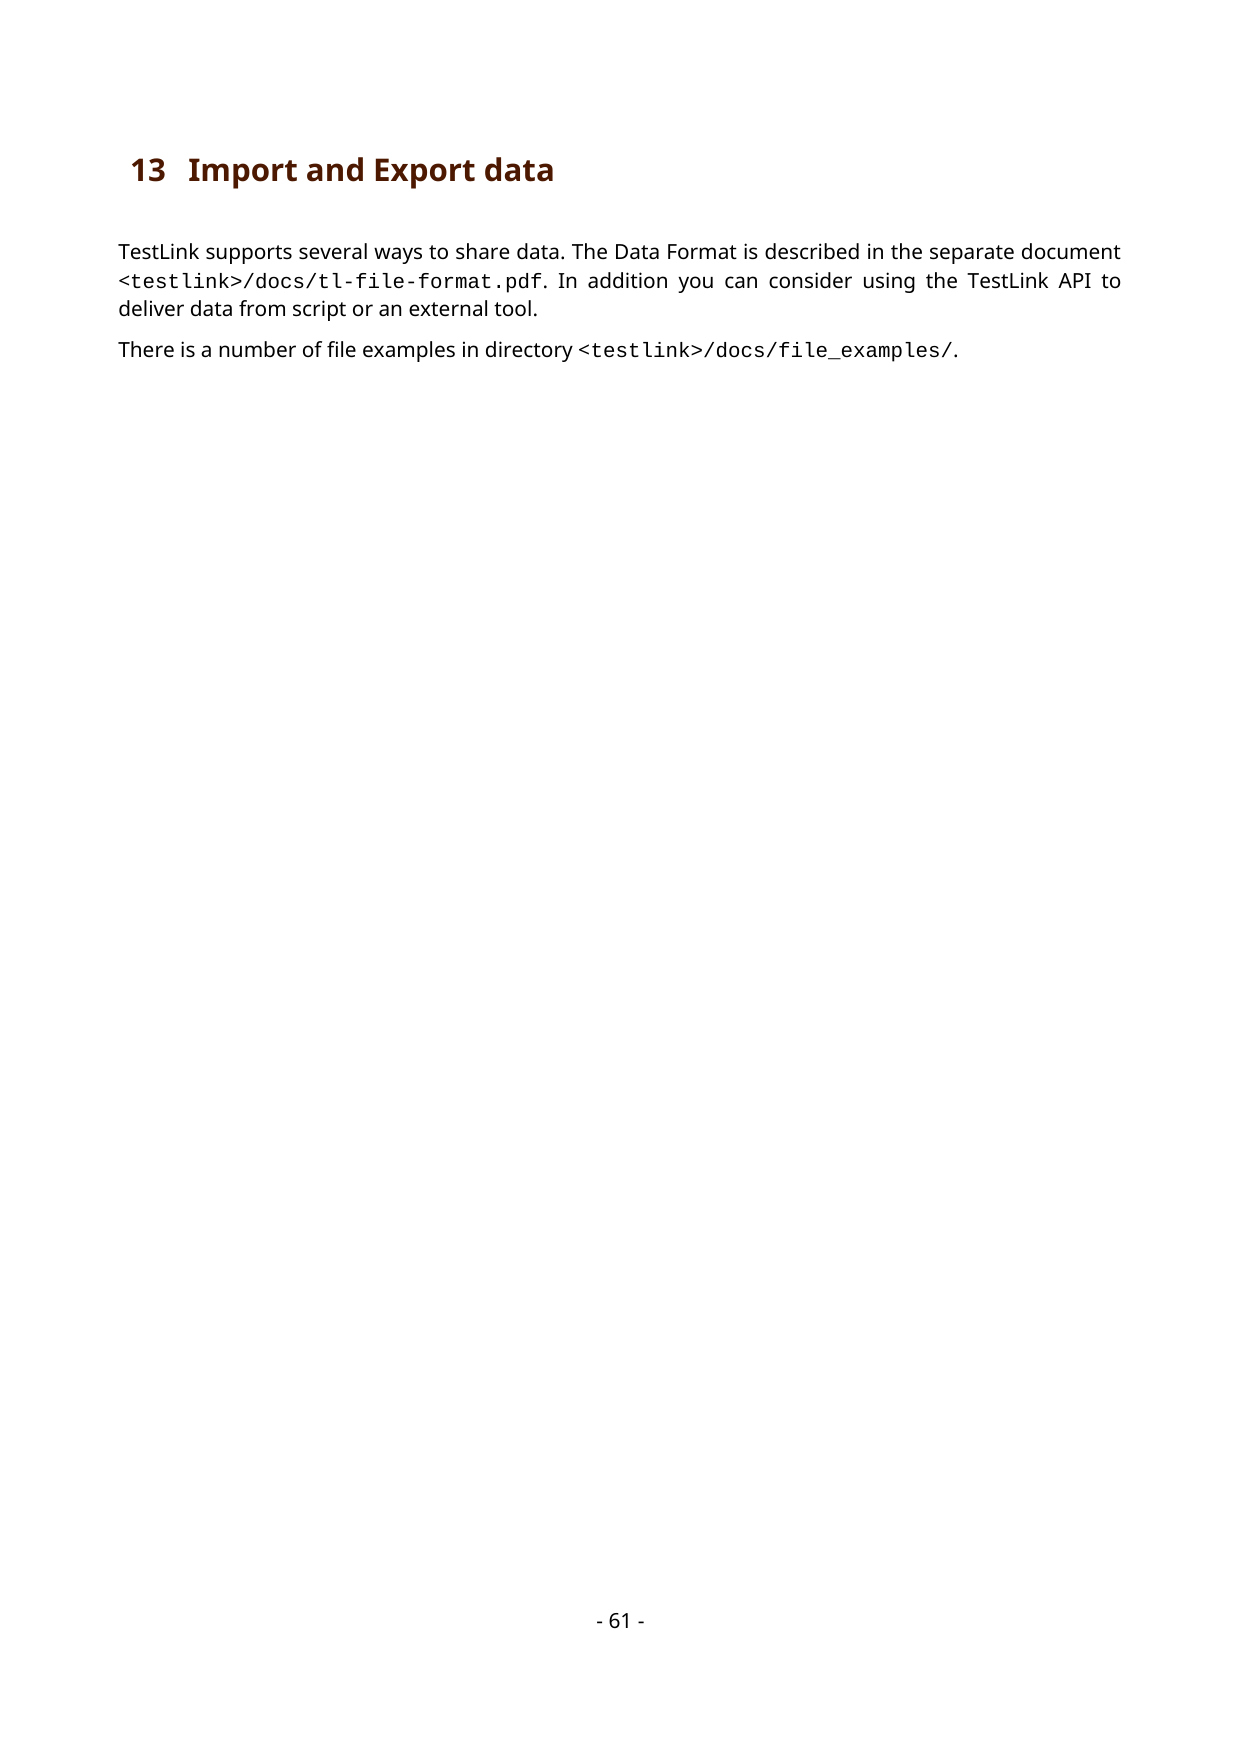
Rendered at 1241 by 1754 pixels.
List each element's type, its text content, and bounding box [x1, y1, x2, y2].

text There is a number of file examples in directory <testlink>/docs/file_examples/. [118, 335, 1122, 364]
subtitle Import and Export data [130, 148, 1111, 190]
text TestLink supports several ways to share data. The Data Format is described in the separate document <testlink>/docs/tl-file-format.pdf. In addition you can consider using the TestLink API to deliver data from script or an external tool. [118, 237, 1122, 323]
